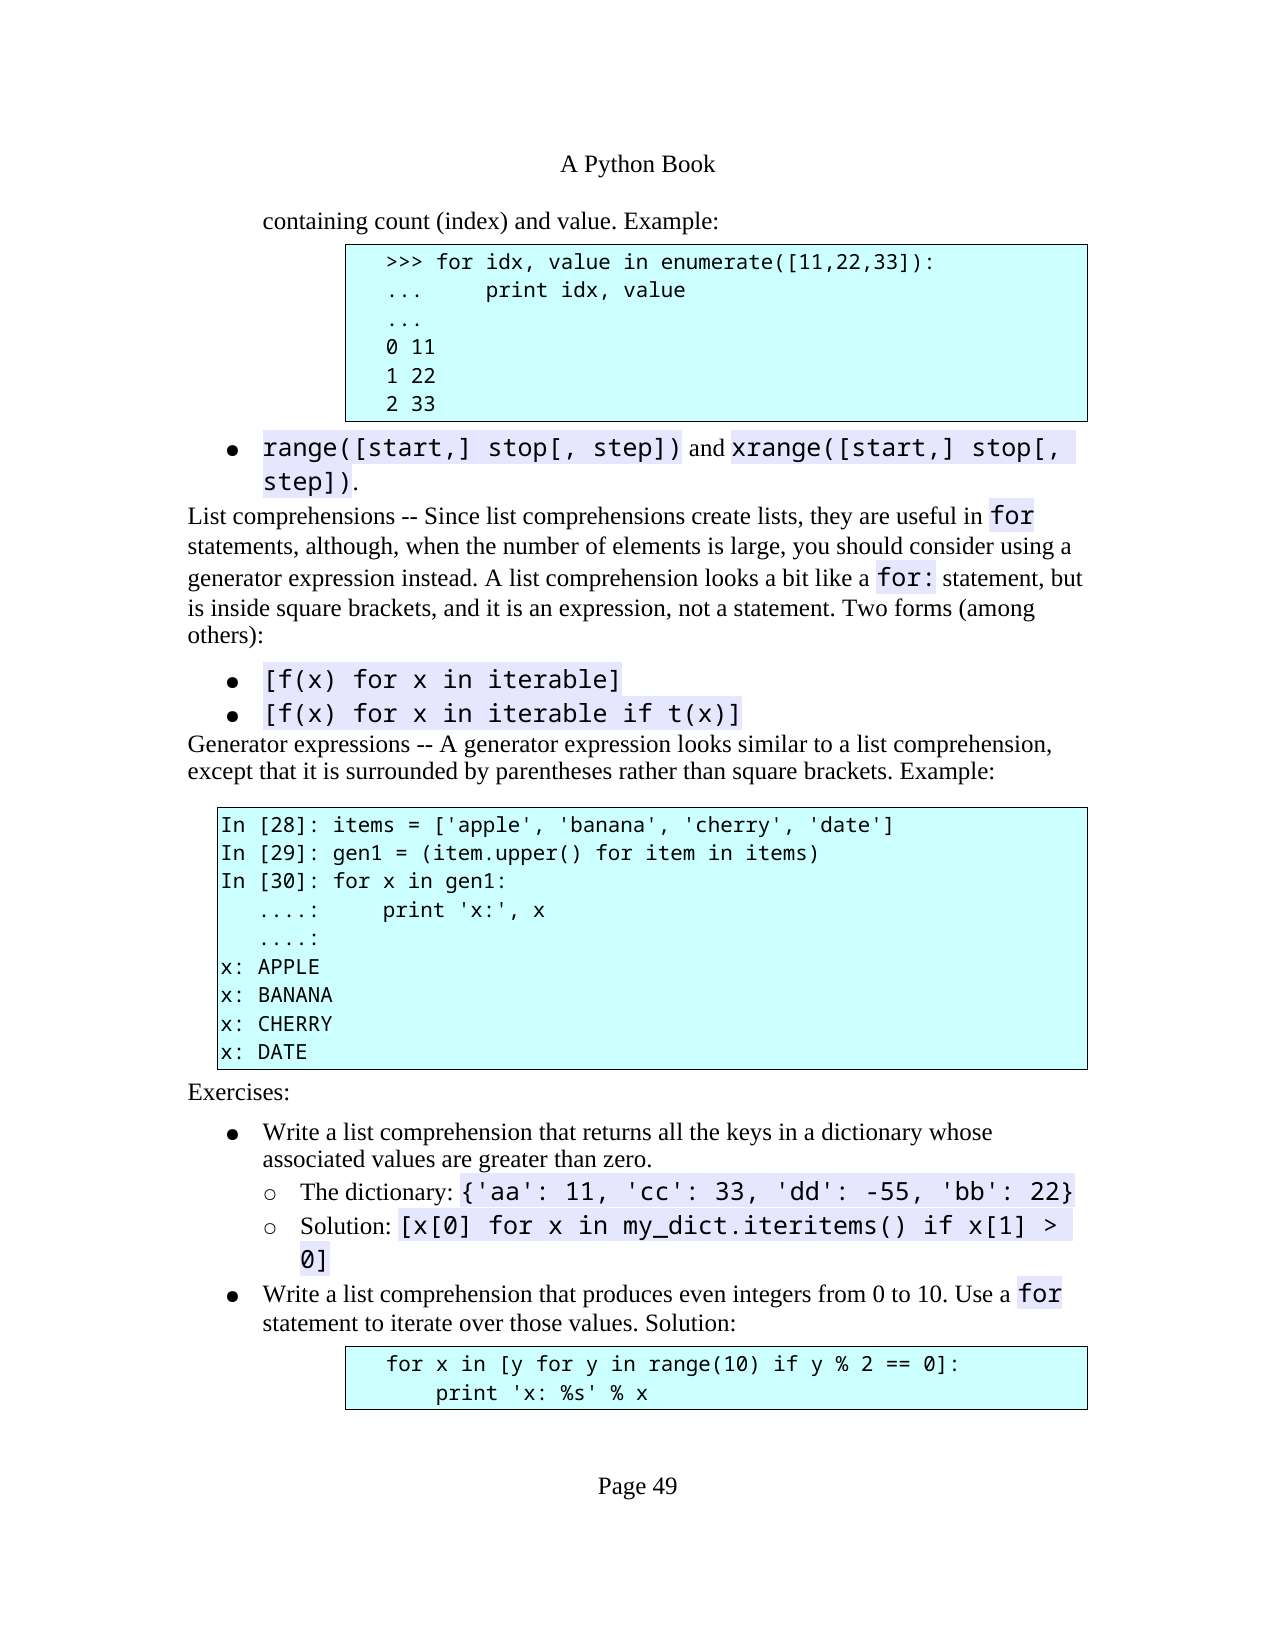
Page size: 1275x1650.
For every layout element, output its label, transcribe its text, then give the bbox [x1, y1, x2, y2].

list [f(x) for x in iterable] [622, 662, 1087, 696]
list range([start,] stop[, step]) and xrange([start,] stop[, step]). [225, 430, 263, 498]
text Generator expressions -- A generator expression looks similar to a list comprehension, except that it is surrounded by parentheses rather than square brackets. Example: [187, 730, 1087, 785]
list for x in [y for y in range(10) if y % 2 == 0]: print 'x: %s' % x [346, 1347, 1087, 1409]
list range([start,] stop[, step]) and xrange([start,] stop[, step]). [352, 430, 1087, 498]
text List comprehensions -- Since list comprehensions create lists, they are useful in for statements, although, when the number of elements is large, you should consider using a generator expression instead. A list comprehension looks a bit like a for: statement, but is inside square brackets, and it is an expression, not a statement. Two forms (among others): [187, 498, 1087, 649]
list enumerate(iterable) -- Returns an iterable that produces pairs (tuples) containing count (index) and value. Example: [225, 207, 1087, 235]
text In [28]: items = ['apple', 'banana', 'cherry', 'date'] In [29]: gen1 = (item.upper() for item in items) In [30]: for x in gen1: ....: print 'x:', x ....: x: APPLE x: BANANA x: CHERRY x: DATE [218, 808, 1087, 1069]
list >>> for idx, value in enumerate([11,22,33]): ... print idx, value ... 0 11 1 22 2 33 [346, 245, 1087, 421]
list [f(x) for x in iterable if t(x)] [742, 696, 1087, 730]
list [f(x) for x in iterable if t(x)] [225, 696, 263, 730]
list The dictionary: {'aa': 11, 'cc': 33, 'dd': -55, 'bb': 22} [262, 1173, 460, 1207]
list [f(x) for x in iterable] [225, 662, 263, 696]
text Exercises: [187, 1078, 1087, 1105]
list Write a list comprehension that returns all the keys in a dictionary whose associated values are greater than zero. [225, 1118, 1087, 1173]
list Solution: [x[0] for x in my_dict.iteritems() if x[1] > 0] [262, 1207, 1087, 1276]
list Write a list comprehension that produces even integers from 0 to 10. Use a for statement to iterate over those values. Solution: [225, 1276, 1087, 1337]
